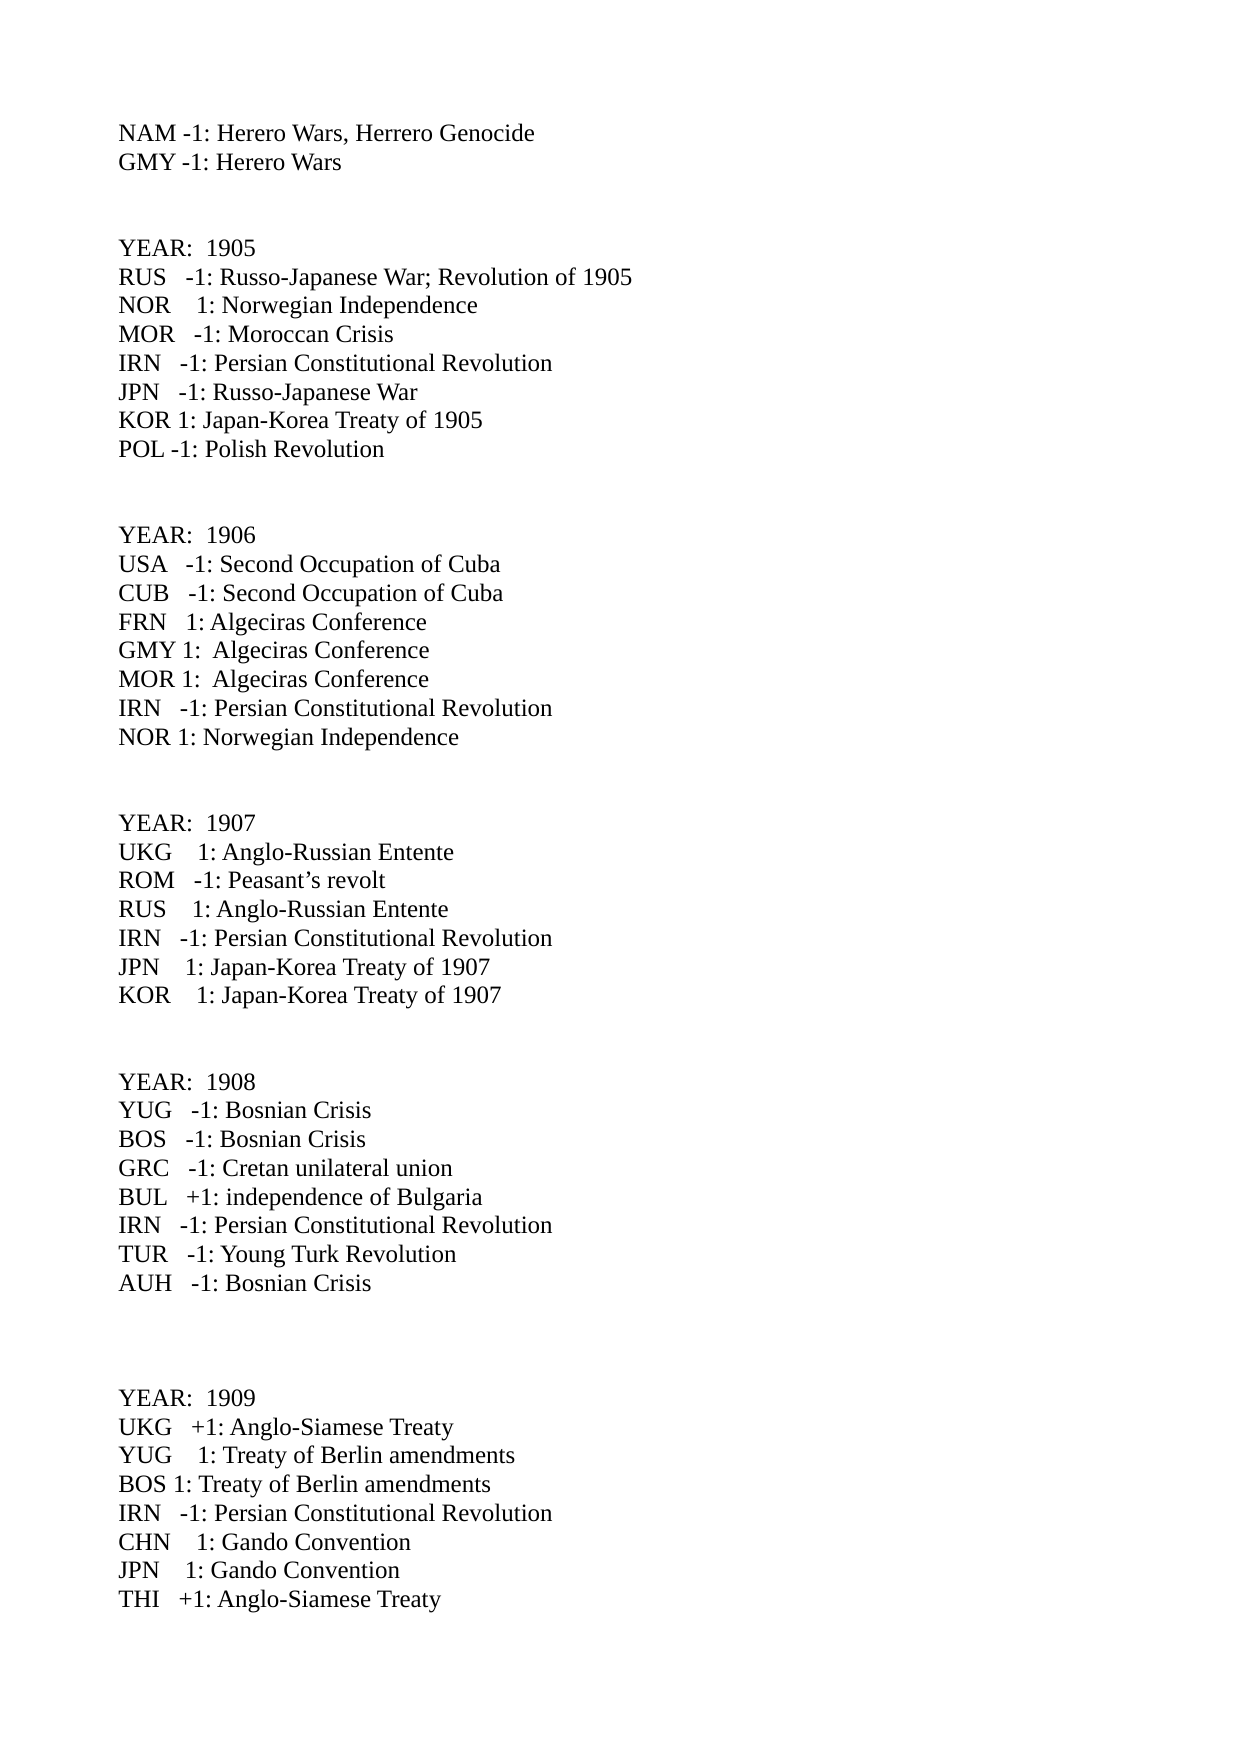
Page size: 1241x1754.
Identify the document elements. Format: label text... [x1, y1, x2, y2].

text KOR 1: Japan-Korea Treaty of 1905 [118, 406, 1122, 434]
text AUH -1: Bosnian Crisis [118, 1268, 1122, 1297]
text YUG -1: Bosnian Crisis [118, 1096, 1122, 1124]
text KOR 1: Japan-Korea Treaty of 1907 [118, 981, 1122, 1009]
text NOR 1: Norwegian Independence [118, 291, 1122, 319]
text IRN -1: Persian Constitutional Revolution [118, 693, 1122, 722]
text CUB -1: Second Occupation of Cuba [118, 578, 1122, 607]
text BOS -1: Bosnian Crisis [118, 1124, 1122, 1153]
text IRN -1: Persian Constitutional Revolution [118, 923, 1122, 952]
text TUR -1: Young Turk Revolution [118, 1239, 1122, 1268]
text YUG 1: Treaty of Berlin amendments [118, 1441, 1122, 1469]
text MOR -1: Moroccan Crisis [118, 319, 1122, 348]
text UKG +1: Anglo-Siamese Treaty [118, 1412, 1122, 1441]
text YEAR: 1906 [118, 521, 1122, 549]
text USA -1: Second Occupation of Cuba [118, 549, 1122, 578]
text NOR 1: Norwegian Independence [118, 722, 1122, 751]
text YEAR: 1907 [118, 808, 1122, 837]
text MOR 1: Algeciras Conference [118, 664, 1122, 693]
text BOS 1: Treaty of Berlin amendments [118, 1469, 1122, 1498]
text GRC -1: Cretan unilateral union [118, 1153, 1122, 1182]
text JPN 1: Gando Convention [118, 1556, 1122, 1584]
text YEAR: 1909 [118, 1383, 1122, 1412]
text RUS 1: Anglo-Russian Entente [118, 894, 1122, 923]
text RUS -1: Russo-Japanese War; Revolution of 1905 [118, 262, 1122, 291]
text BUL +1: independence of Bulgaria [118, 1182, 1122, 1211]
text IRN -1: Persian Constitutional Revolution [118, 1498, 1122, 1527]
text UKG 1: Anglo-Russian Entente [118, 837, 1122, 866]
text THI +1: Anglo-Siamese Treaty [118, 1584, 1122, 1613]
text IRN -1: Persian Constitutional Revolution [118, 1211, 1122, 1239]
text GMY -1: Herero Wars [118, 147, 1122, 176]
text NAM -1: Herero Wars, Herrero Genocide [118, 118, 1122, 147]
text JPN 1: Japan-Korea Treaty of 1907 [118, 952, 1122, 981]
text ROM -1: Peasant’s revolt [118, 866, 1122, 894]
text YEAR: 1908 [118, 1067, 1122, 1096]
text YEAR: 1905 [118, 233, 1122, 262]
text JPN -1: Russo-Japanese War [118, 377, 1122, 406]
text CHN 1: Gando Convention [118, 1527, 1122, 1556]
text FRN 1: Algeciras Conference [118, 607, 1122, 636]
text GMY 1: Algeciras Conference [118, 636, 1122, 664]
text POL -1: Polish Revolution [118, 434, 1122, 463]
text IRN -1: Persian Constitutional Revolution [118, 348, 1122, 377]
